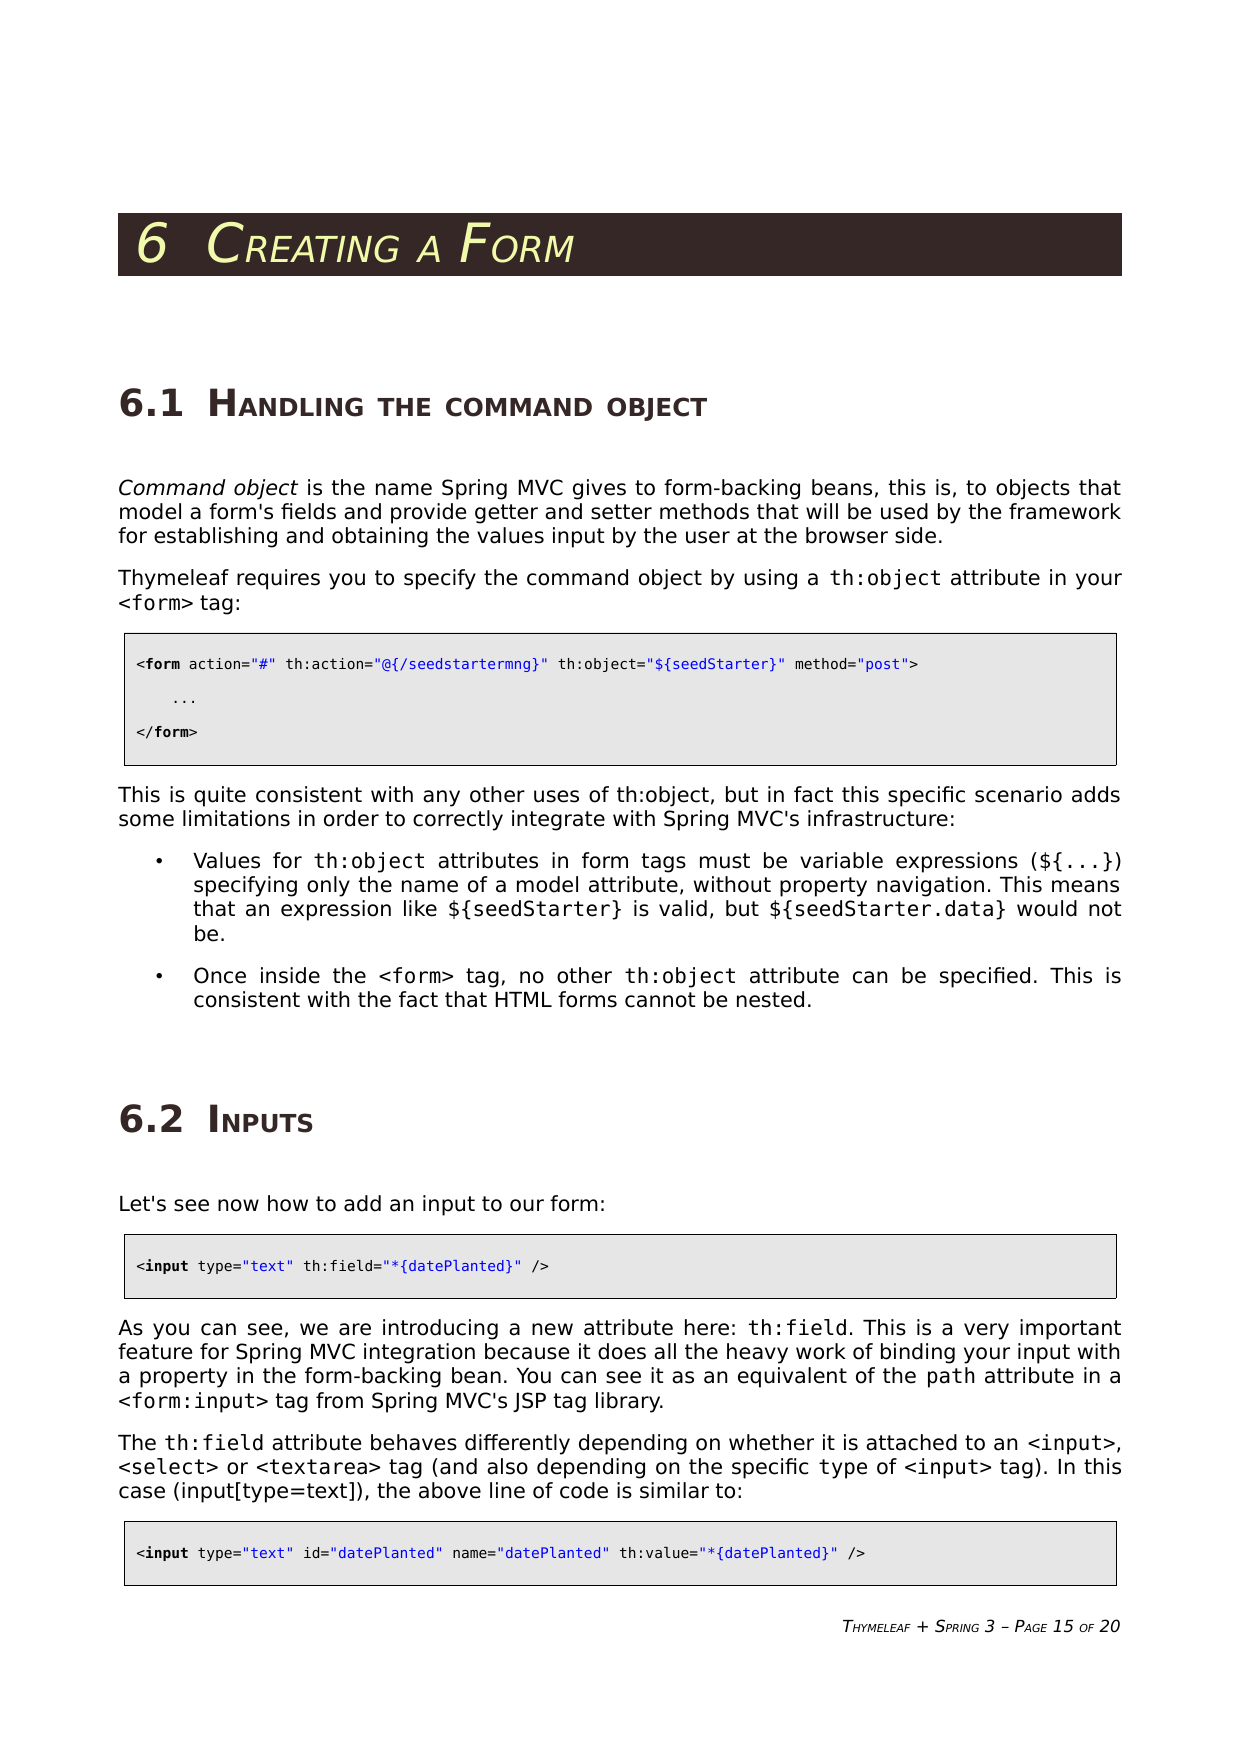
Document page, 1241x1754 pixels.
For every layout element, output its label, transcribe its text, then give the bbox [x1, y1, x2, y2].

text Command object is the name Spring MVC gives to form-backing beans, this is, to objects that model a form's fields and provide getter and setter methods that will be used by the framework for establishing and obtaining the values input by the user at the browser side. [118, 476, 1122, 548]
list Values for th:object attributes in form tags must be variable expressions (${...}) specifying only the name of a model attribute, without property navigation. This means that an expression like ${seedStarter} is valid, but ${seedStarter.data} would not be. [156, 849, 1122, 946]
list Once inside the <form> tag, no other th:object attribute can be specified. This is consistent with the fact that HTML forms cannot be nested. [156, 964, 1122, 1012]
text As you can see, we are introducing a new attribute here: th:field. This is a very important feature for Spring MVC integration because it does all the heavy work of binding your input with a property in the form-backing bean. You can see it as an equivalent of the path attribute in a <form:input> tag from Spring MVC's JSP tag library. [118, 1316, 1122, 1413]
subtitle Inputs [118, 1098, 1122, 1141]
subtitle Creating a Form [118, 213, 1122, 276]
text <form action="#" th:action="@{/seedstartermng}" th:object="${seedStarter}" method="post"> ... </form> [125, 634, 1116, 765]
subtitle Handling the command object [118, 382, 1122, 426]
text <input type="text" id="datePlanted" name="datePlanted" th:value="*{datePlanted}" /> [125, 1522, 1116, 1585]
text <input type="text" th:field="*{datePlanted}" /> [125, 1235, 1116, 1298]
text The th:field attribute behaves differently depending on whether it is attached to an <input>, <select> or <textarea> tag (and also depending on the specific type of <input> tag). In this case (input[type=text]), the above line of code is similar to: [118, 1431, 1122, 1503]
text This is quite consistent with any other uses of th:object, but in fact this specific scenario adds some limitations in order to correctly integrate with Spring MVC's infrastructure: [118, 783, 1122, 831]
text Let's see now how to add an input to our form: [118, 1192, 1122, 1216]
text Thymeleaf requires you to specify the command object by using a th:object attribute in your <form> tag: [118, 566, 1122, 615]
